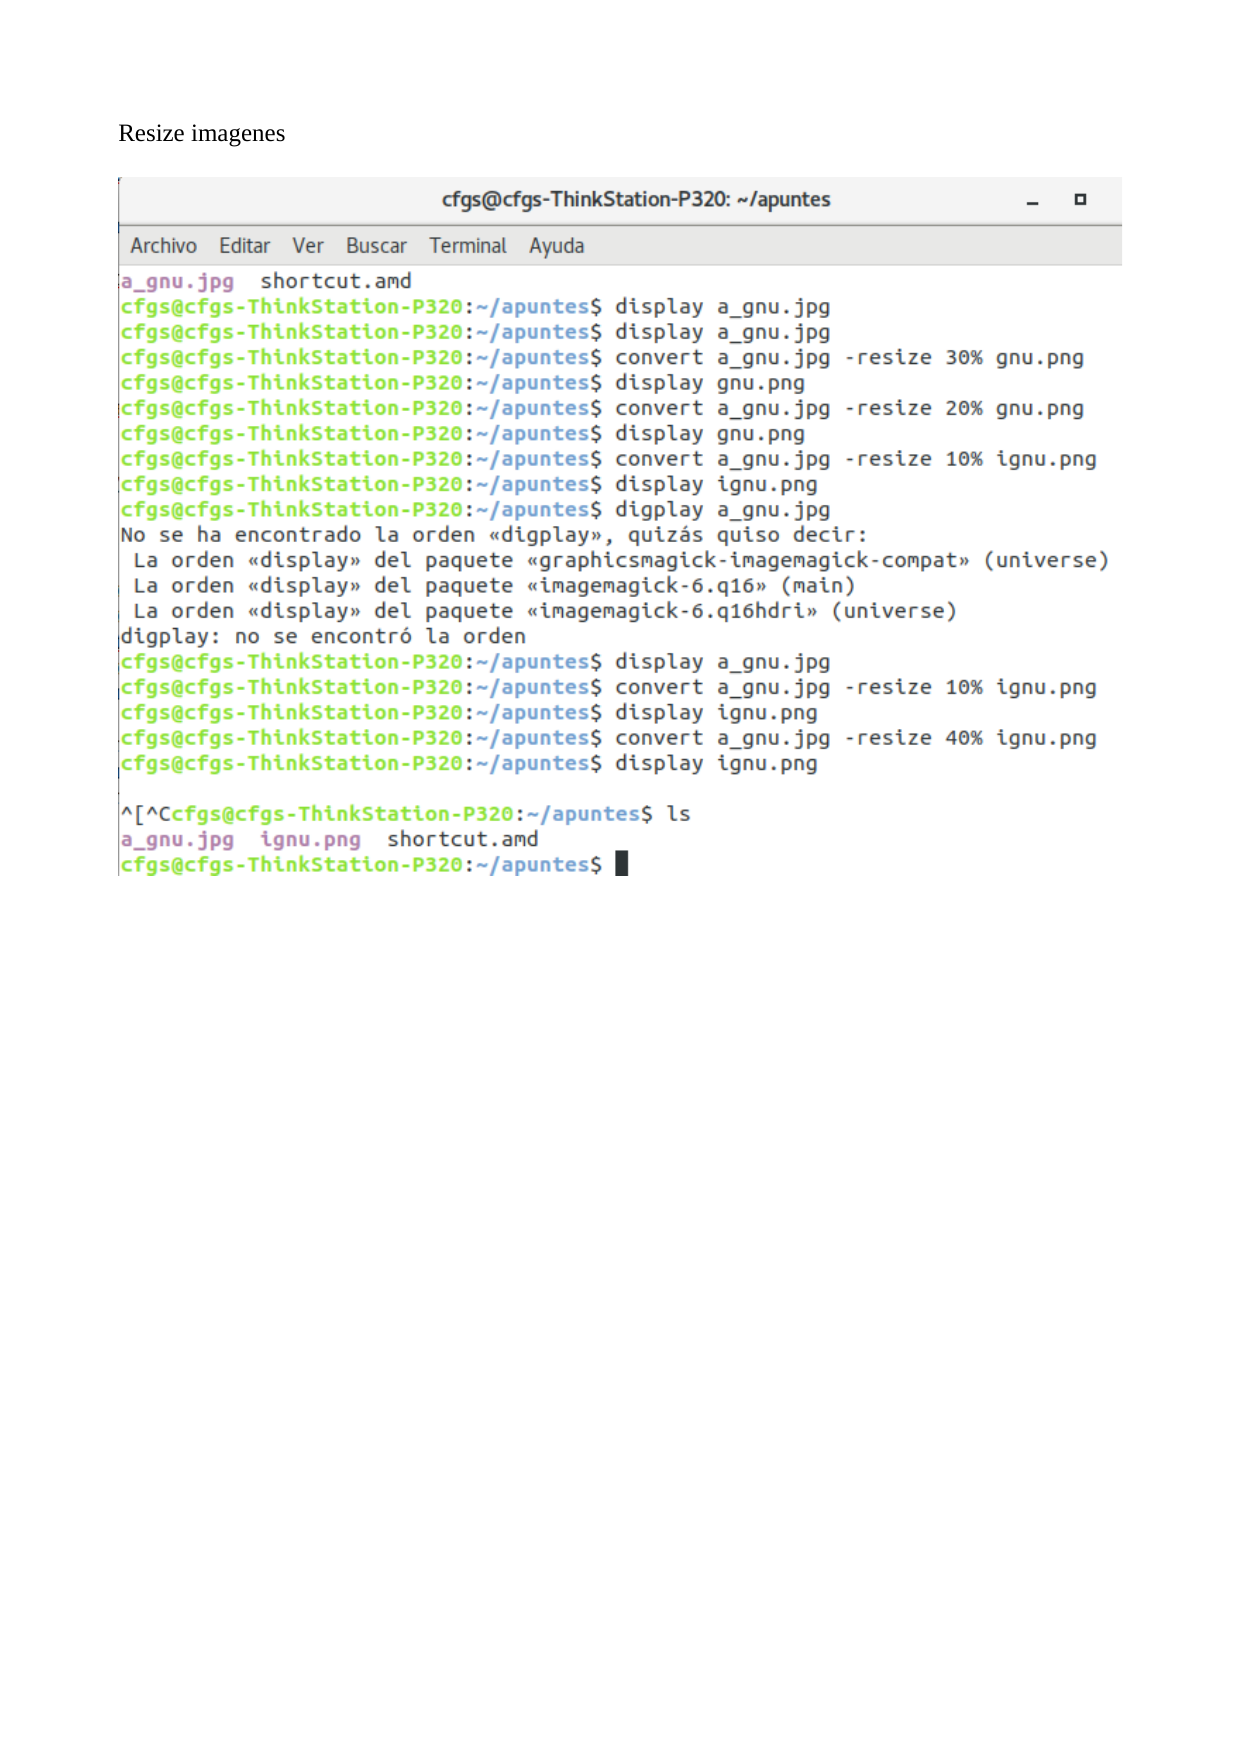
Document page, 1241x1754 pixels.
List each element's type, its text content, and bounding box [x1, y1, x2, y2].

picture [118, 177, 1123, 876]
text Resize imagenes [118, 118, 1122, 147]
